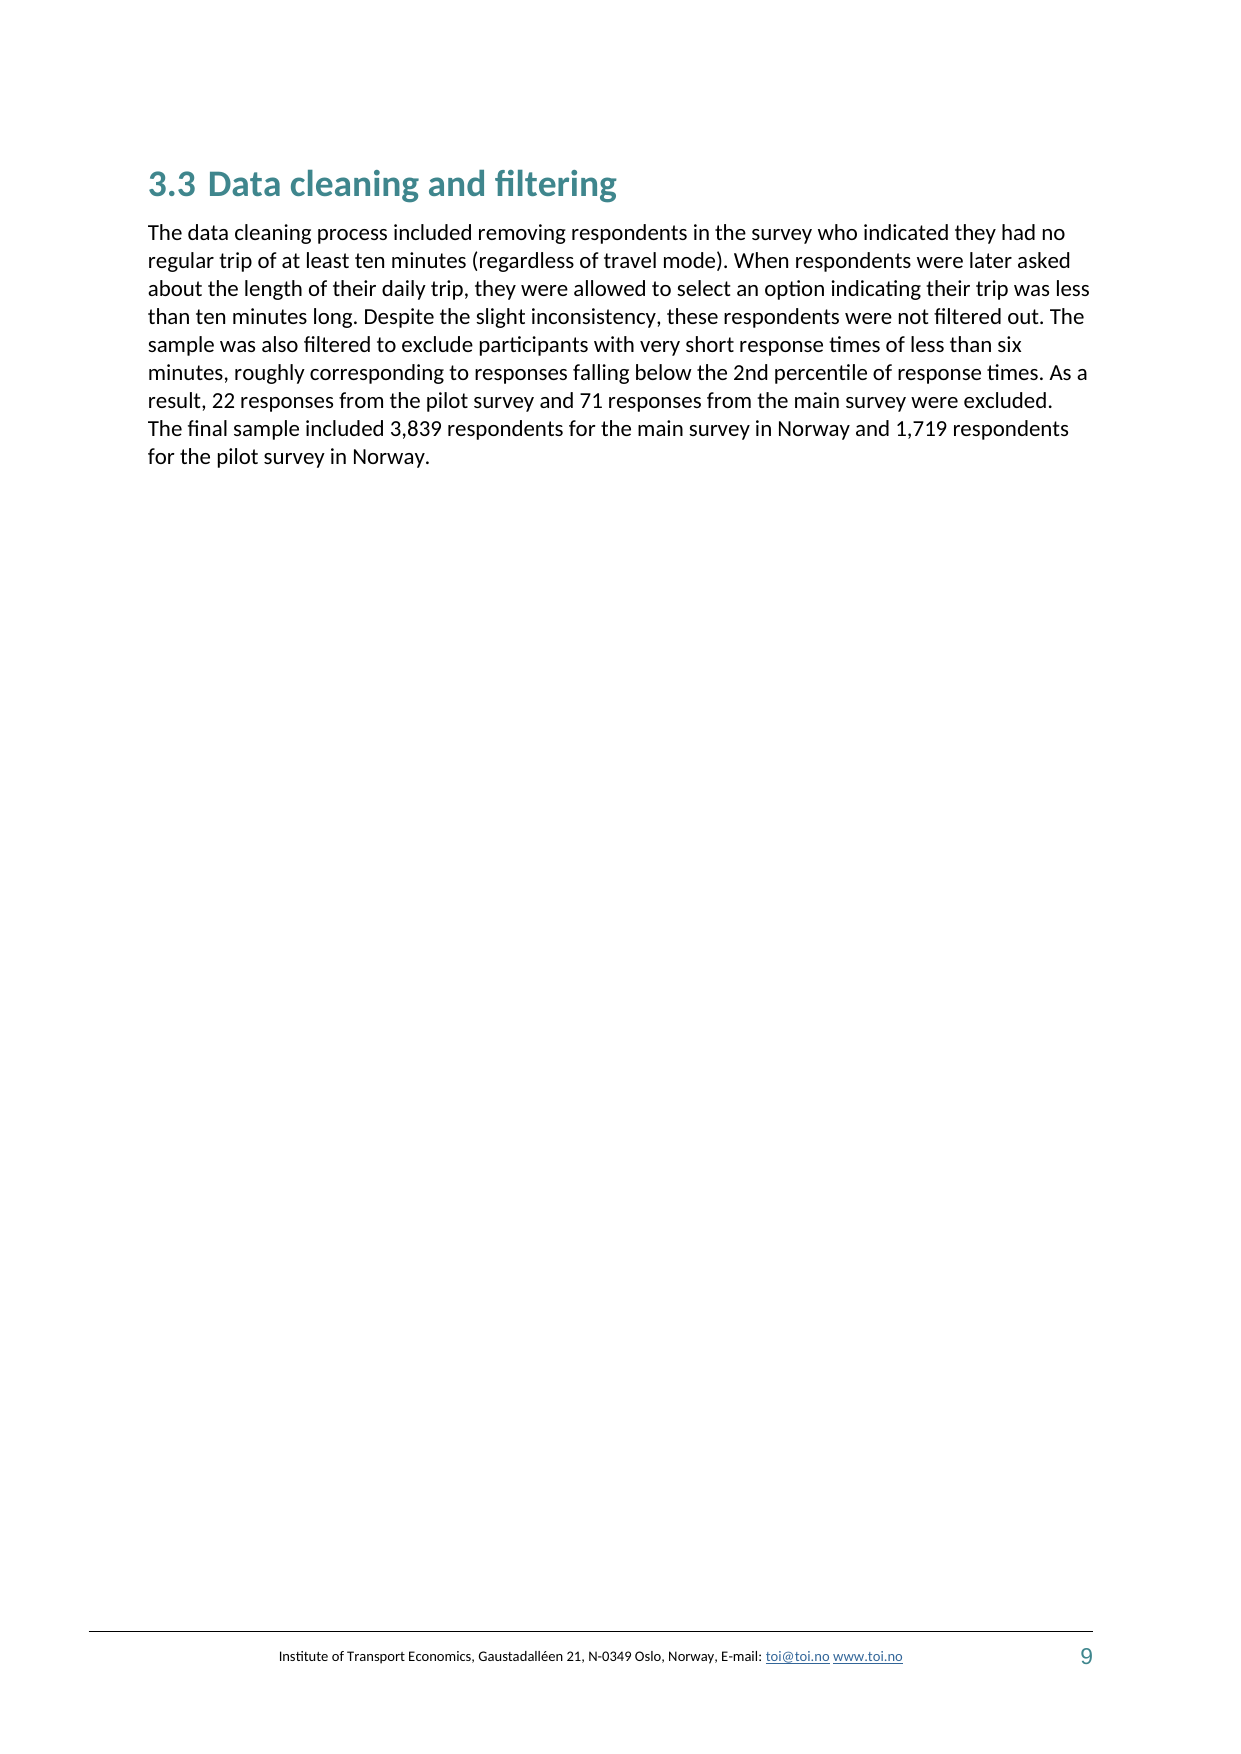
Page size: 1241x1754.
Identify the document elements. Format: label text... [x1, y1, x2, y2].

text The data cleaning process included removing respondents in the survey who indicated they had no regular trip of at least ten minutes (regardless of travel mode). When respondents were later asked about the length of their daily trip, they were allowed to select an option indicating their trip was less than ten minutes long. Despite the slight inconsistency, these respondents were not filtered out. The sample was also filtered to exclude participants with very short response times of less than six minutes, roughly corresponding to responses falling below the 2nd percentile of response times. As a result, 22 responses from the pilot survey and 71 responses from the main survey were excluded. The final sample included 3,839 respondents for the main survey in Norway and 1,719 respondents for the pilot survey in Norway. [148, 218, 1092, 470]
subtitle Data cleaning and filtering [148, 159, 1092, 205]
